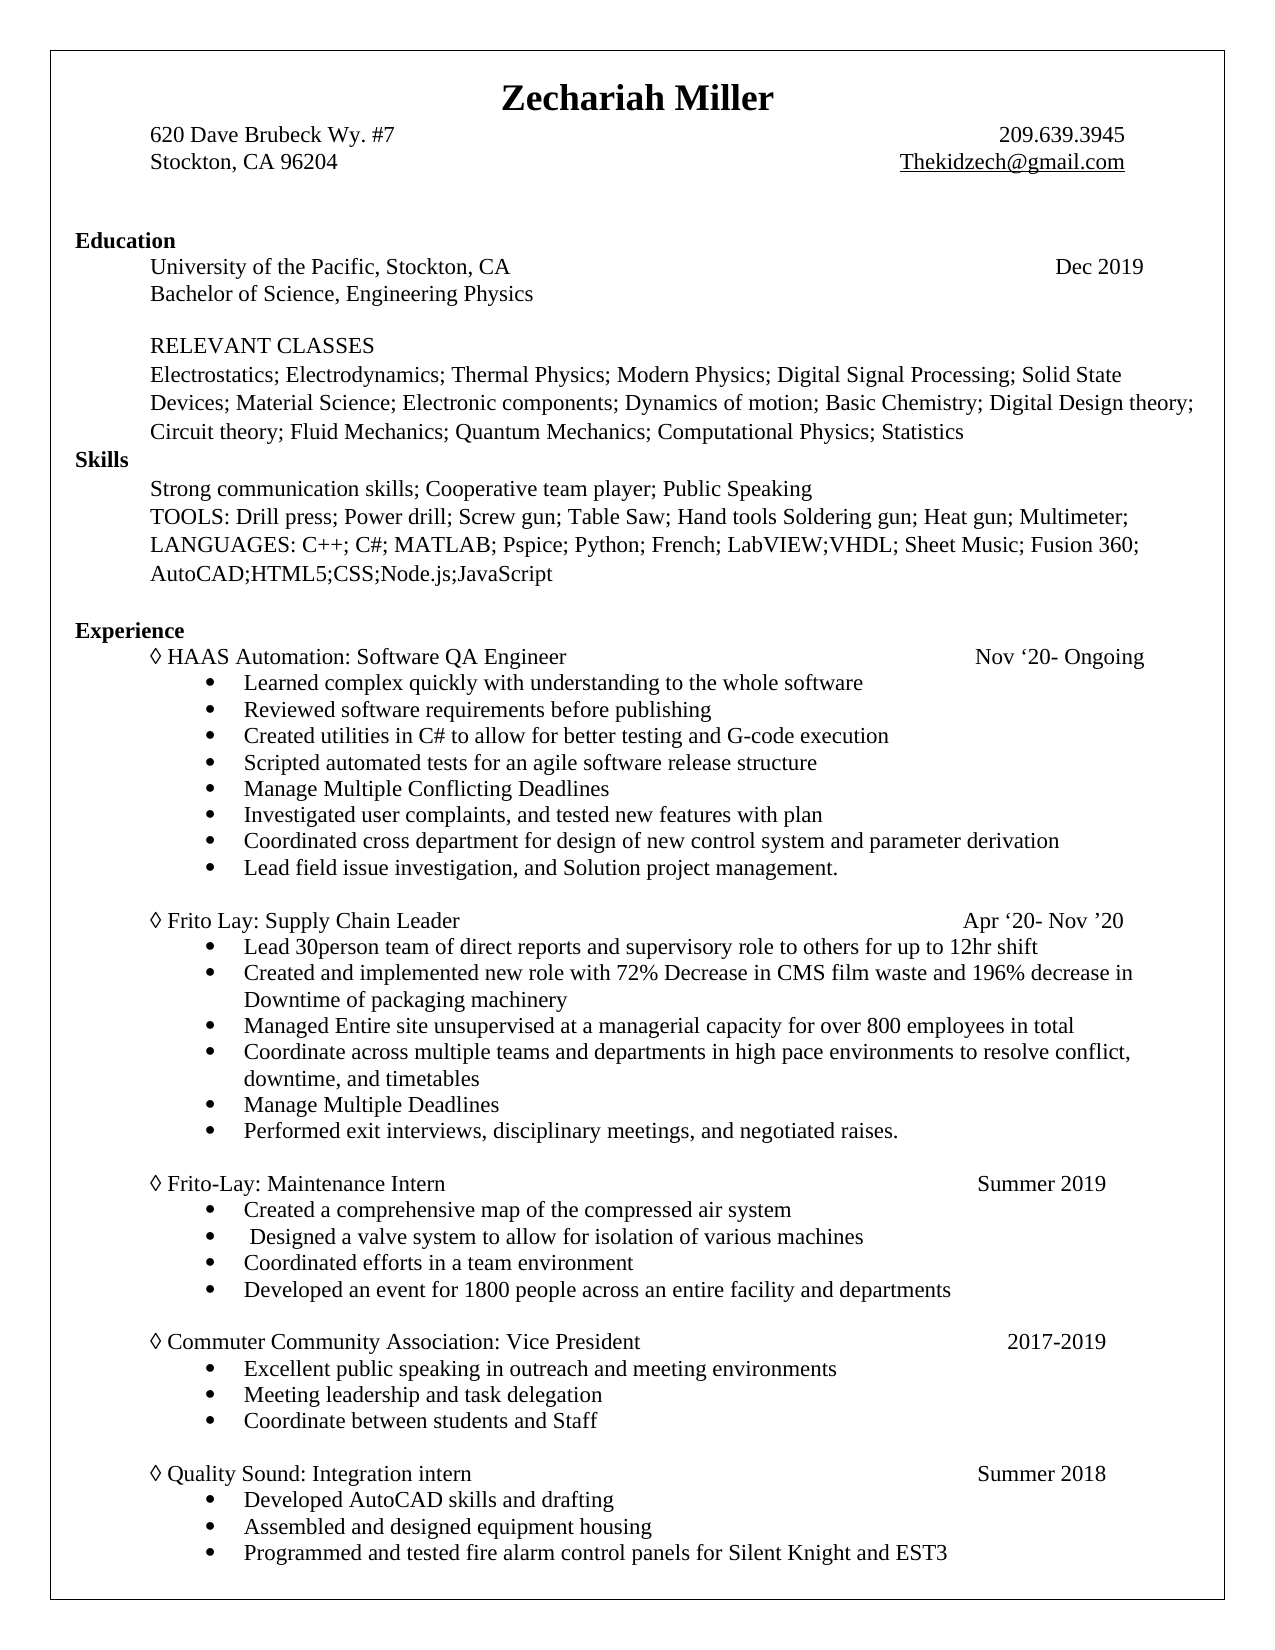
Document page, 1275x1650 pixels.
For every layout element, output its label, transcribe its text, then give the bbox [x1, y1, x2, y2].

text Bachelor of Science, Engineering Physics [150, 280, 1200, 306]
text ◊ Frito Lay: Supply Chain Leader Apr ‘20- Nov ’20 [75, 907, 1200, 933]
list Performed exit interviews, disciplinary meetings, and negotiated raises. [206, 1117, 1200, 1144]
text Experience [75, 617, 1200, 643]
list Developed an event for 1800 people across an entire facility and departments [206, 1276, 1200, 1302]
list Created a comprehensive map of the compressed air system [206, 1197, 1200, 1223]
list Manage Multiple Conflicting Deadlines [206, 775, 1200, 801]
text ◊ HAAS Automation: Software QA Engineer Nov ‘20- Ongoing [75, 643, 1200, 669]
text Stockton, CA 96204 Thekidzech@gmail.com [75, 148, 1200, 174]
list Lead 30person team of direct reports and supervisory role to others for up to 12hr shift [206, 933, 1200, 959]
list Managed Entire site unsupervised at a managerial capacity for over 800 employees in total [206, 1012, 1200, 1038]
text Zechariah Miller [75, 75, 1200, 118]
list Programmed and tested fire alarm control panels for Silent Knight and EST3 [206, 1539, 1200, 1566]
text ◊ Commuter Community Association: Vice President 2017-2019 [75, 1328, 1200, 1355]
list Coordinated cross department for design of new control system and parameter derivation [206, 828, 1200, 854]
list Excellent public speaking in outreach and meeting environments [206, 1355, 1200, 1381]
list Learned complex quickly with understanding to the whole software [206, 669, 1200, 696]
list Assembled and designed equipment housing [206, 1513, 1200, 1539]
list Developed AutoCAD skills and drafting [206, 1486, 1200, 1513]
text RELEVANT CLASSES [94, 332, 1200, 359]
text University of the Pacific, Stockton, CA Dec 2019 [150, 253, 1200, 280]
list Manage Multiple Deadlines [206, 1091, 1200, 1117]
text ◊ Quality Sound: Integration intern Summer 2018 [75, 1460, 1200, 1486]
list Lead field issue investigation, and Solution project management. [206, 854, 1200, 880]
text Strong communication skills; Cooperative team player; Public Speaking [150, 474, 1200, 501]
text 620 Dave Brubeck Wy. #7 209.639.3945 [75, 122, 1200, 148]
list Created and implemented new role with 72% Decrease in CMS film waste and 196% decrease in Downtime of packaging machinery [206, 959, 1200, 1012]
text Education [75, 227, 1200, 253]
text LANGUAGES: C++; C#; MATLAB; Pspice; Python; French; LabVIEW;VHDL; Sheet Music; Fusion 360; AutoCAD;HTML5;CSS;Node.js;JavaScript [150, 531, 1200, 586]
text Skills [75, 446, 1200, 472]
text ◊ Frito-Lay: Maintenance Intern Summer 2019 [75, 1170, 1200, 1197]
list Coordinate across multiple teams and departments in high pace environments to resolve conflict, downtime, and timetables [206, 1038, 1200, 1091]
list Coordinated efforts in a team environment [206, 1249, 1200, 1276]
list Coordinate between students and Staff [206, 1407, 1200, 1434]
list Investigated user complaints, and tested new features with plan [206, 801, 1200, 828]
text TOOLS: Drill press; Power drill; Screw gun; Table Saw; Hand tools Soldering gun; Heat gun; Multimeter; [150, 503, 1200, 529]
list Designed a valve system to allow for isolation of various machines [206, 1223, 1200, 1249]
list Meeting leadership and task delegation [206, 1381, 1200, 1407]
text Electrostatics; Electrodynamics; Thermal Physics; Modern Physics; Digital Signal Processing; Solid State Devices; Material Science; Electronic components; Dynamics of motion; Basic Chemistry; Digital Design theory; Circuit theory; Fluid Mechanics; Quantum Mechanics; Computational Physics; Statistics [150, 361, 1200, 444]
list Created utilities in C# to allow for better testing and G-code execution [206, 722, 1200, 748]
list Scripted automated tests for an agile software release structure [206, 748, 1200, 775]
list Reviewed software requirements before publishing [206, 696, 1200, 722]
